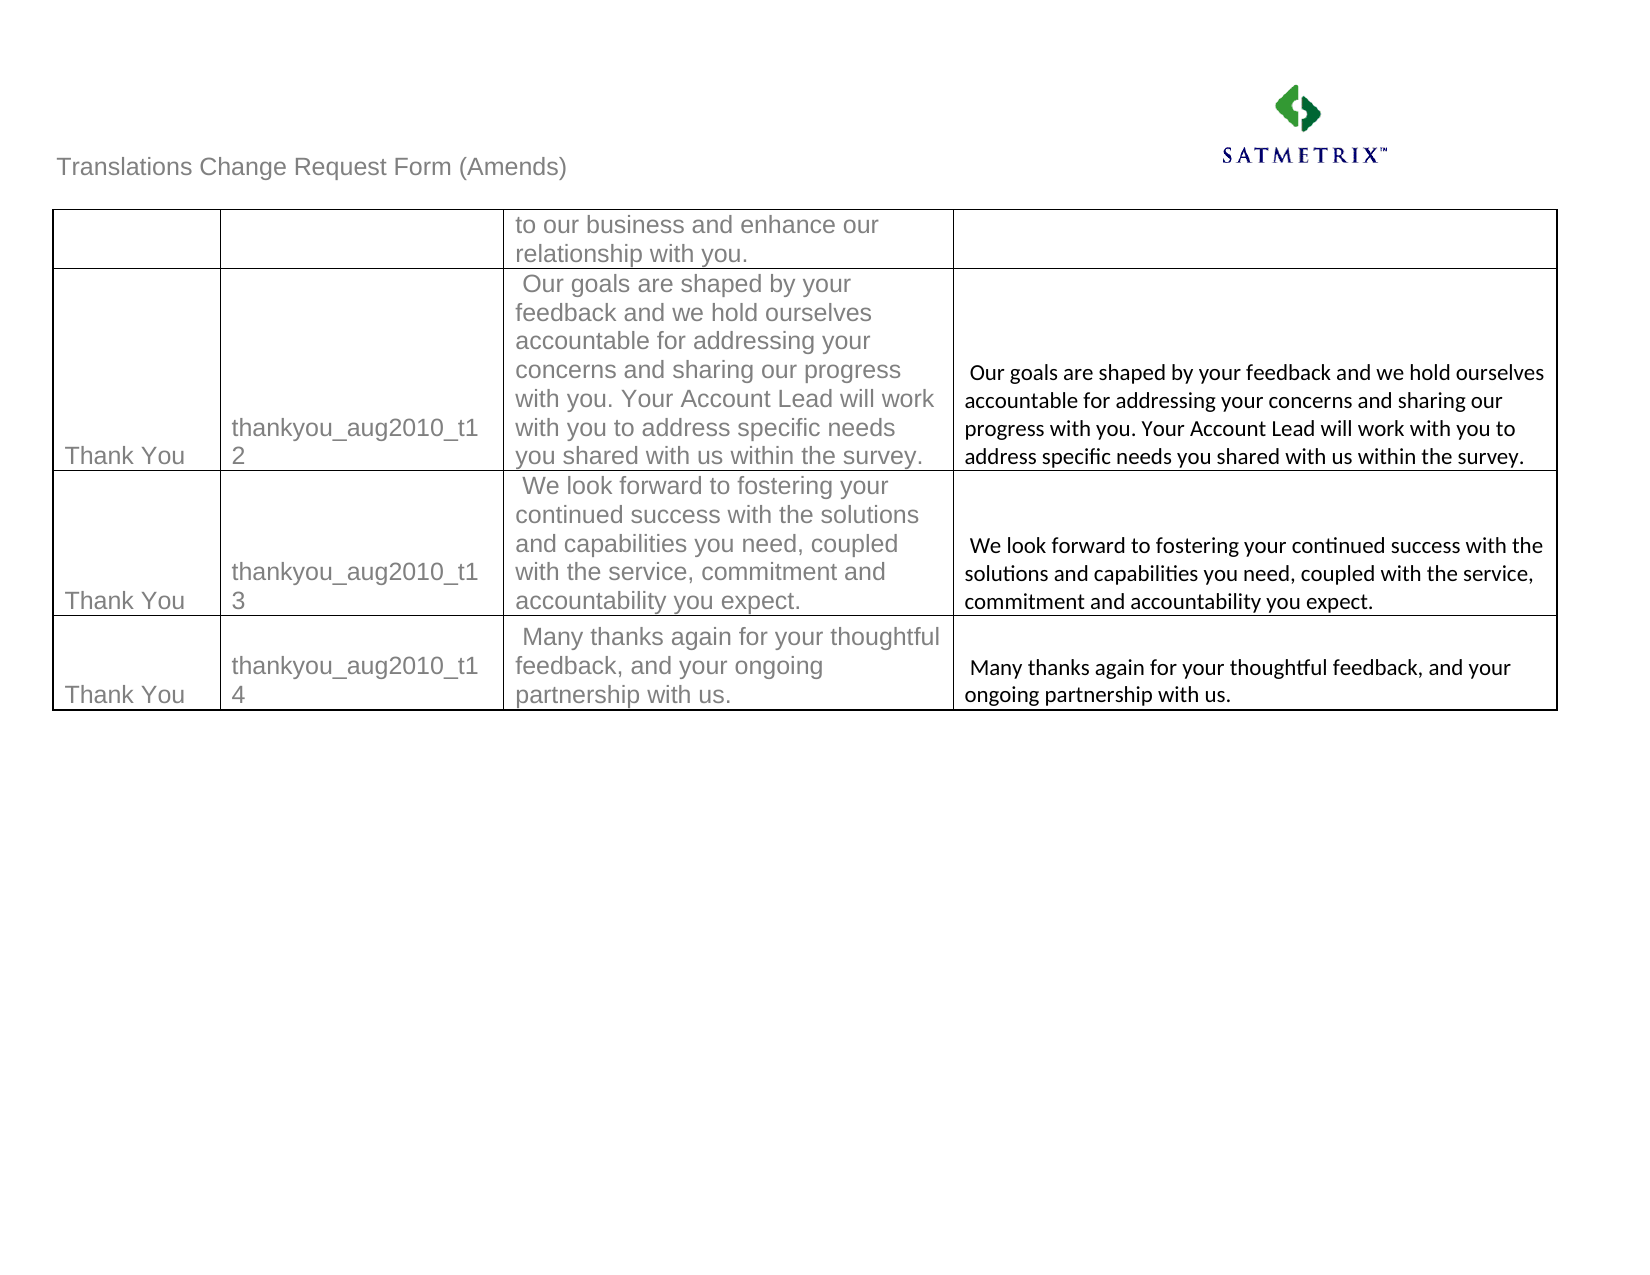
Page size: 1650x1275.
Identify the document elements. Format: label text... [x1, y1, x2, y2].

table_cell [954, 210, 1556, 268]
table_cell Many thanks again for your thoughtful feedback, and your ongoing partnership with us. [504, 616, 953, 709]
table_cell thankyou_aug2010_t12 [221, 269, 503, 470]
table_cell Thank You [54, 471, 220, 615]
table_cell Our goals are shaped by your feedback and we hold ourselves accountable for addressing your concerns and sharing our progress with you. Your Account Lead will work with you to address specific needs you shared with us within the survey. [954, 269, 1556, 470]
table_cell [54, 210, 220, 268]
table_cell We look forward to fostering your continued success with the solutions and capabilities you need, coupled with the service, commitment and accountability you expect. [954, 471, 1556, 615]
table_cell to our business and enhance our relationship with you. [504, 210, 953, 268]
table_cell Many thanks again for your thoughtful feedback, and your ongoing partnership with us. [954, 616, 1556, 709]
table_cell We look forward to fostering your continued success with the solutions and capabilities you need, coupled with the service, commitment and accountability you expect. [504, 471, 953, 615]
table_cell thankyou_aug2010_t13 [221, 471, 503, 615]
table_cell Our goals are shaped by your feedback and we hold ourselves accountable for addressing your concerns and sharing our progress with you. Your Account Lead will work with you to address specific needs you shared with us within the survey. [504, 269, 953, 470]
table_cell thankyou_aug2010_t14 [221, 616, 503, 709]
table_cell [221, 210, 503, 268]
table_cell Thank You [54, 269, 220, 470]
table_cell Thank You [54, 616, 220, 709]
picture [1221, 82, 1390, 167]
